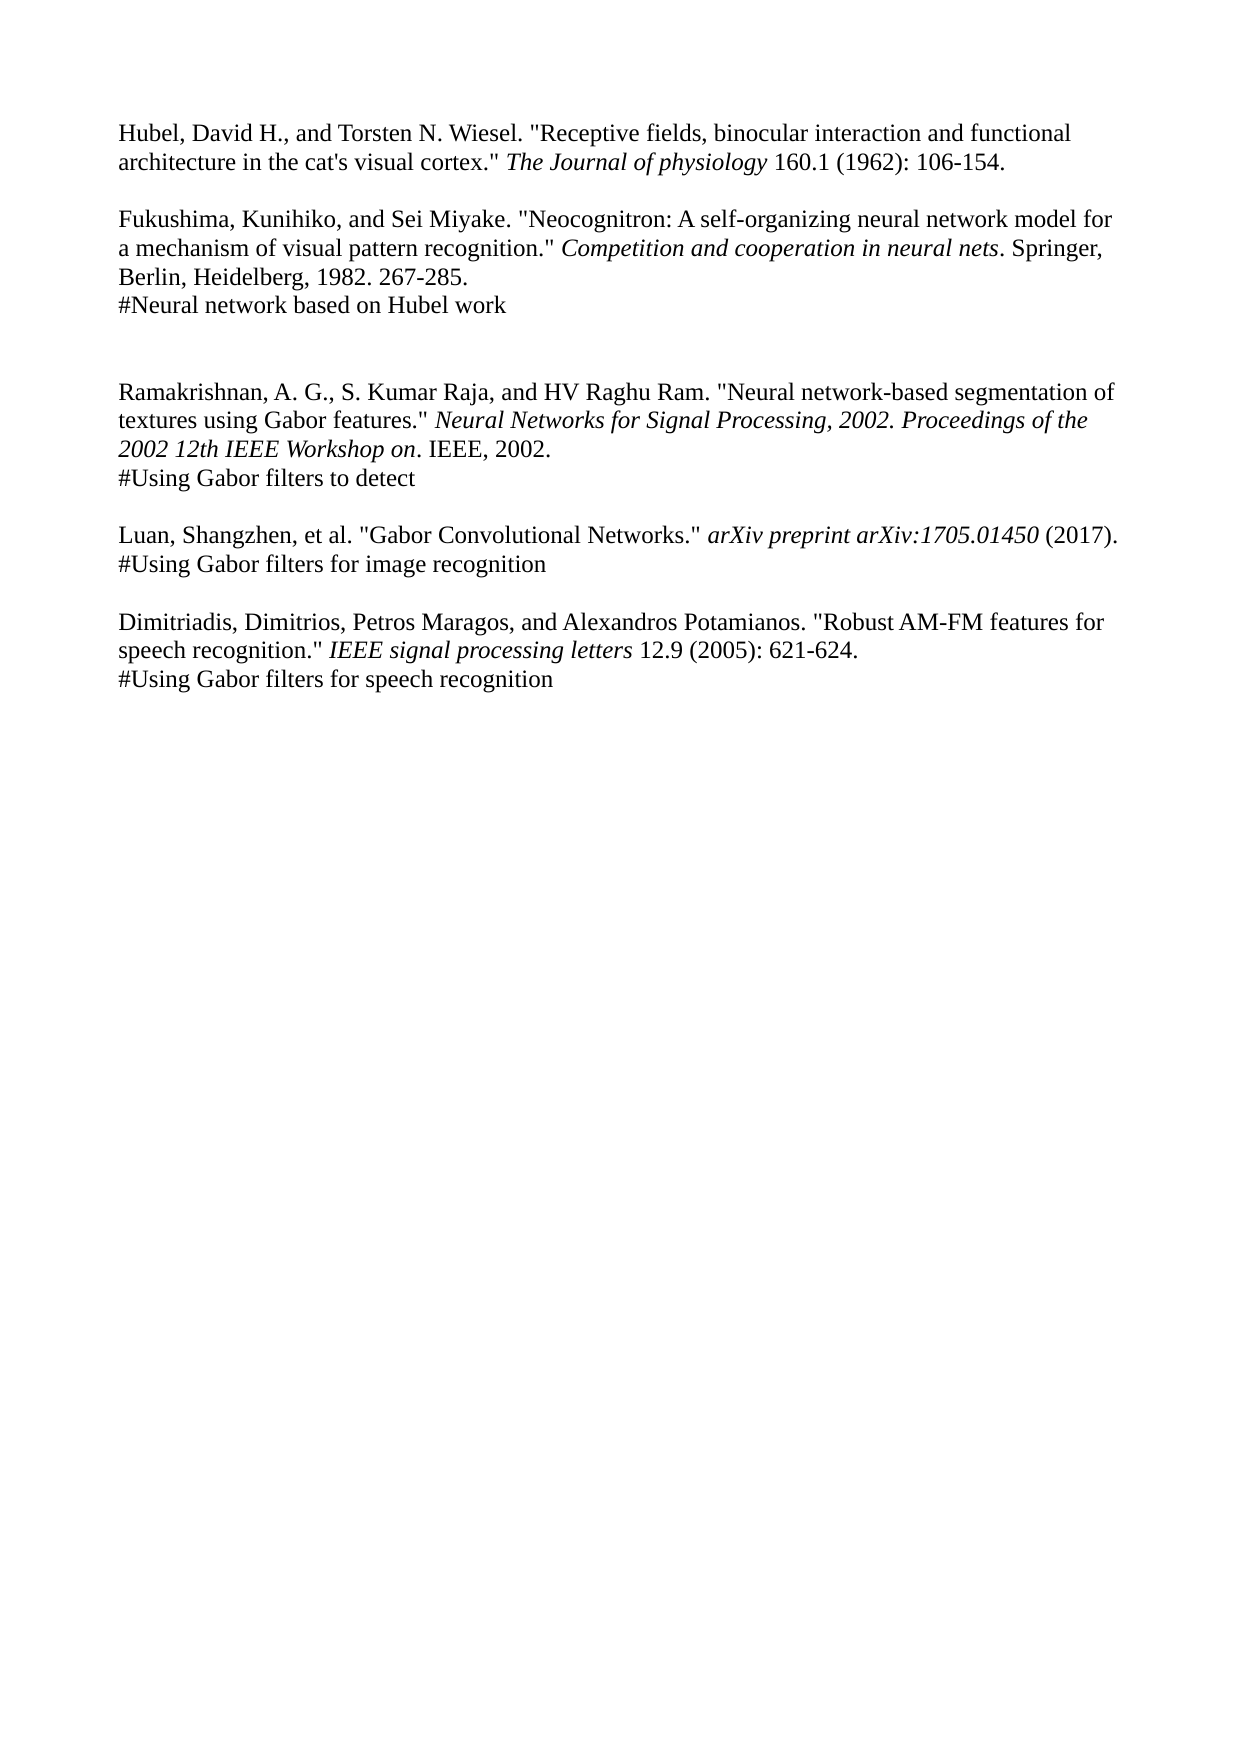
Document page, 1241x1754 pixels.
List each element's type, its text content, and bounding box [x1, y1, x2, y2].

text #Neural network based on Hubel work [118, 291, 1122, 319]
text #Using Gabor filters for speech recognition [118, 664, 1122, 693]
text Luan, Shangzhen, et al. "Gabor Convolutional Networks." arXiv preprint arXiv:1705.01450 (2017). [118, 521, 1122, 549]
text #Using Gabor filters for image recognition [118, 549, 1122, 578]
text Hubel, David H., and Torsten N. Wiesel. "Receptive fields, binocular interaction and functional architecture in the cat's visual cortex." The Journal of physiology 160.1 (1962): 106-154. [118, 118, 1122, 176]
text Ramakrishnan, A. G., S. Kumar Raja, and HV Raghu Ram. "Neural network-based segmentation of textures using Gabor features." Neural Networks for Signal Processing, 2002. Proceedings of the 2002 12th IEEE Workshop on. IEEE, 2002. [118, 377, 1122, 463]
text #Using Gabor filters to detect [118, 463, 1122, 492]
text Fukushima, Kunihiko, and Sei Miyake. "Neocognitron: A self-organizing neural network model for a mechanism of visual pattern recognition." Competition and cooperation in neural nets. Springer, Berlin, Heidelberg, 1982. 267-285. [118, 204, 1122, 291]
text Dimitriadis, Dimitrios, Petros Maragos, and Alexandros Potamianos. "Robust AM-FM features for speech recognition." IEEE signal processing letters 12.9 (2005): 621-624. [118, 607, 1122, 664]
